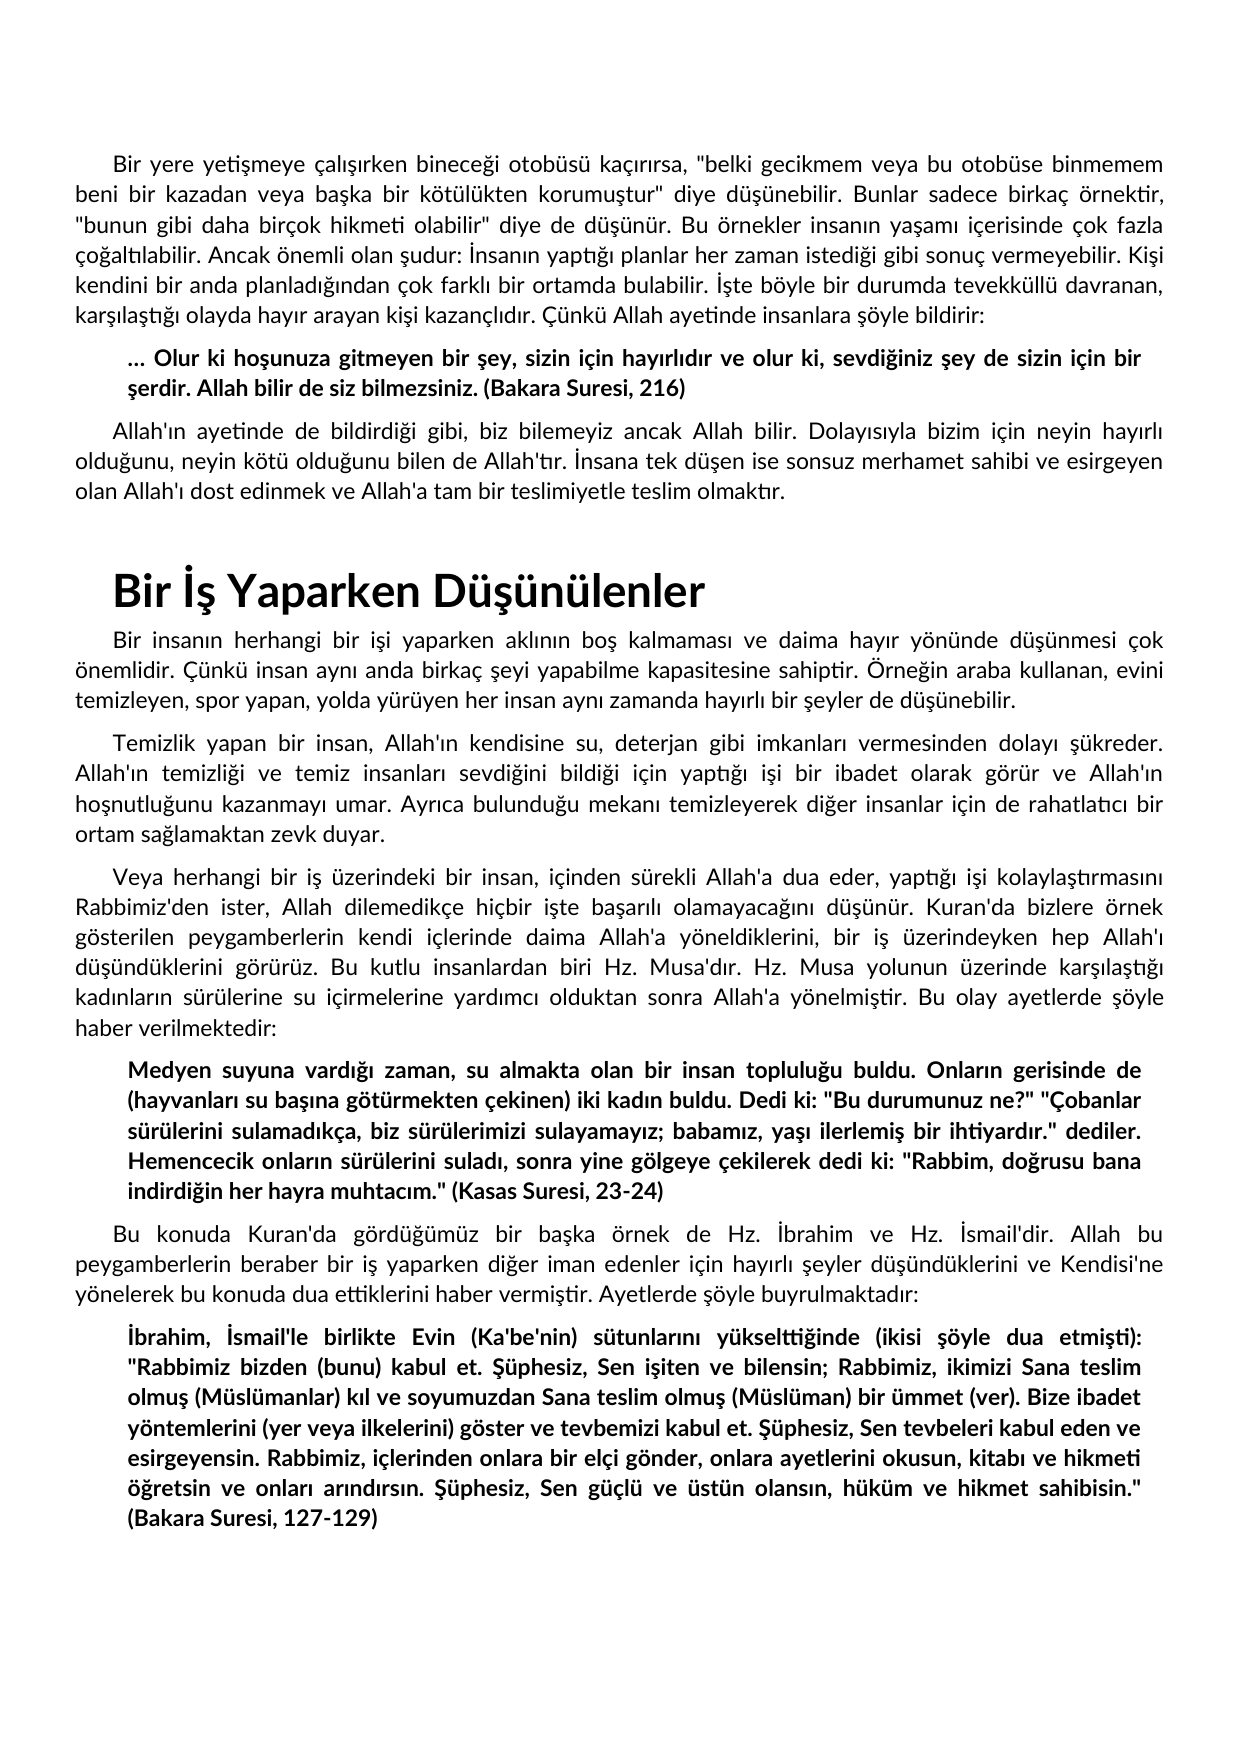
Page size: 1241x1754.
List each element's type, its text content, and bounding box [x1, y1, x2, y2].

text İbrahim, İsmail'le birlikte Evin (Ka'be'nin) sütunlarını yükselttiğinde (ikisi şöyle dua etmişti): "Rabbimiz bizden (bunu) kabul et. Şüphesiz, Sen işiten ve bilensin; Rabbimiz, ikimizi Sana teslim olmuş (Müslümanlar) kıl ve soyumuzdan Sana teslim olmuş (Müslüman) bir ümmet (ver). Bize ibadet yöntemlerini (yer veya ilkelerini) göster ve tevbemizi kabul et. Şüphesiz, Sen tevbeleri kabul eden ve esirgeyensin. Rabbimiz, içlerinden onlara bir elçi gönder, onlara ayetlerini okusun, kitabı ve hikmeti öğretsin ve onları arındırsın. Şüphesiz, Sen güçlü ve üstün olansın, hüküm ve hikmet sahibisin." (Bakara Suresi, 127-129) [127, 1323, 1143, 1531]
text Veya herhangi bir iş üzerindeki bir insan, içinden sürekli Allah'a dua eder, yaptığı işi kolaylaştırmasını Rabbimiz'den ister, Allah dilemedikçe hiçbir işte başarılı olamayacağını düşünür. Kuran'da bizlere örnek gösterilen peygamberlerin kendi içlerinde daima Allah'a yöneldiklerini, bir iş üzerindeyken hep Allah'ı düşündüklerini görürüz. Bu kutlu insanlardan biri Hz. Musa'dır. Hz. Musa yolunun üzerinde karşılaştığı kadınların sürülerine su içirmelerine yardımcı olduktan sonra Allah'a yönelmiştir. Bu olay ayetlerde şöyle haber verilmektedir: [75, 862, 1165, 1041]
text Allah'ın ayetinde de bildirdiği gibi, biz bilemeyiz ancak Allah bilir. Dolayısıyla bizim için neyin hayırlı olduğunu, neyin kötü olduğunu bilen de Allah'tır. İnsana tek düşen ise sonsuz merhamet sahibi ve esirgeyen olan Allah'ı dost edinmek ve Allah'a tam bir teslimiyetle teslim olmaktır. [75, 417, 1165, 504]
subtitle Bir İş Yaparken Düşünülenler [112, 562, 1165, 617]
text Temizlik yapan bir insan, Allah'ın kendisine su, deterjan gibi imkanları vermesinden dolayı şükreder. Allah'ın temizliği ve temiz insanları sevdiğini bildiği için yaptığı işi bir ibadet olarak görür ve Allah'ın hoşnutluğunu kazanmayı umar. Ayrıca bulunduğu mekanı temizleyerek diğer insanlar için de rahatlatıcı bir ortam sağlamaktan zevk duyar. [75, 729, 1165, 847]
text Bir yere yetişmeye çalışırken bineceği otobüsü kaçırırsa, "belki gecikmem veya bu otobüse binmemem beni bir kazadan veya başka bir kötülükten korumuştur" diye düşünebilir. Bunlar sadece birkaç örnektir, "bunun gibi daha birçok hikmeti olabilir" diye de düşünür. Bu örnekler insanın yaşamı içerisinde çok fazla çoğaltılabilir. Ancak önemli olan şudur: İnsanın yaptığı planlar her zaman istediği gibi sonuç vermeyebilir. Kişi kendini bir anda planladığından çok farklı bir ortamda bulabilir. İşte böyle bir durumda tevekküllü davranan, karşılaştığı olayda hayır arayan kişi kazançlıdır. Çünkü Allah ayetinde insanlara şöyle bildirir: [75, 150, 1165, 328]
text Bu konuda Kuran'da gördüğümüz bir başka örnek de Hz. İbrahim ve Hz. İsmail'dir. Allah bu peygamberlerin beraber bir iş yaparken diğer iman edenler için hayırlı şeyler düşündüklerini ve Kendisi'ne yönelerek bu konuda dua ettiklerini haber vermiştir. Ayetlerde şöyle buyrulmaktadır: [75, 1219, 1165, 1307]
text Bir insanın herhangi bir işi yaparken aklının boş kalmaması ve daima hayır yönünde düşünmesi çok önemlidir. Çünkü insan aynı anda birkaç şeyi yapabilme kapasitesine sahiptir. Örneğin araba kullanan, evini temizleyen, spor yapan, yolda yürüyen her insan aynı zamanda hayırlı bir şeyler de düşünebilir. [75, 626, 1165, 714]
text Medyen suyuna vardığı zaman, su almakta olan bir insan topluluğu buldu. Onların gerisinde de (hayvanları su başına götürmekten çekinen) iki kadın buldu. Dedi ki: "Bu durumunuz ne?" "Çobanlar sürülerini sulamadıkça, biz sürülerimizi sulayamayız; babamız, yaşı ilerlemiş bir ihtiyardır." dediler. Hemencecik onların sürülerini suladı, sonra yine gölgeye çekilerek dedi ki: "Rabbim, doğrusu bana indirdiğin her hayra muhtacım." (Kasas Suresi, 23-24) [127, 1056, 1143, 1204]
text … Olur ki hoşunuza gitmeyen bir şey, sizin için hayırlıdır ve olur ki, sevdiğiniz şey de sizin için bir şerdir. Allah bilir de siz bilmezsiniz. (Bakara Suresi, 216) [127, 344, 1143, 401]
